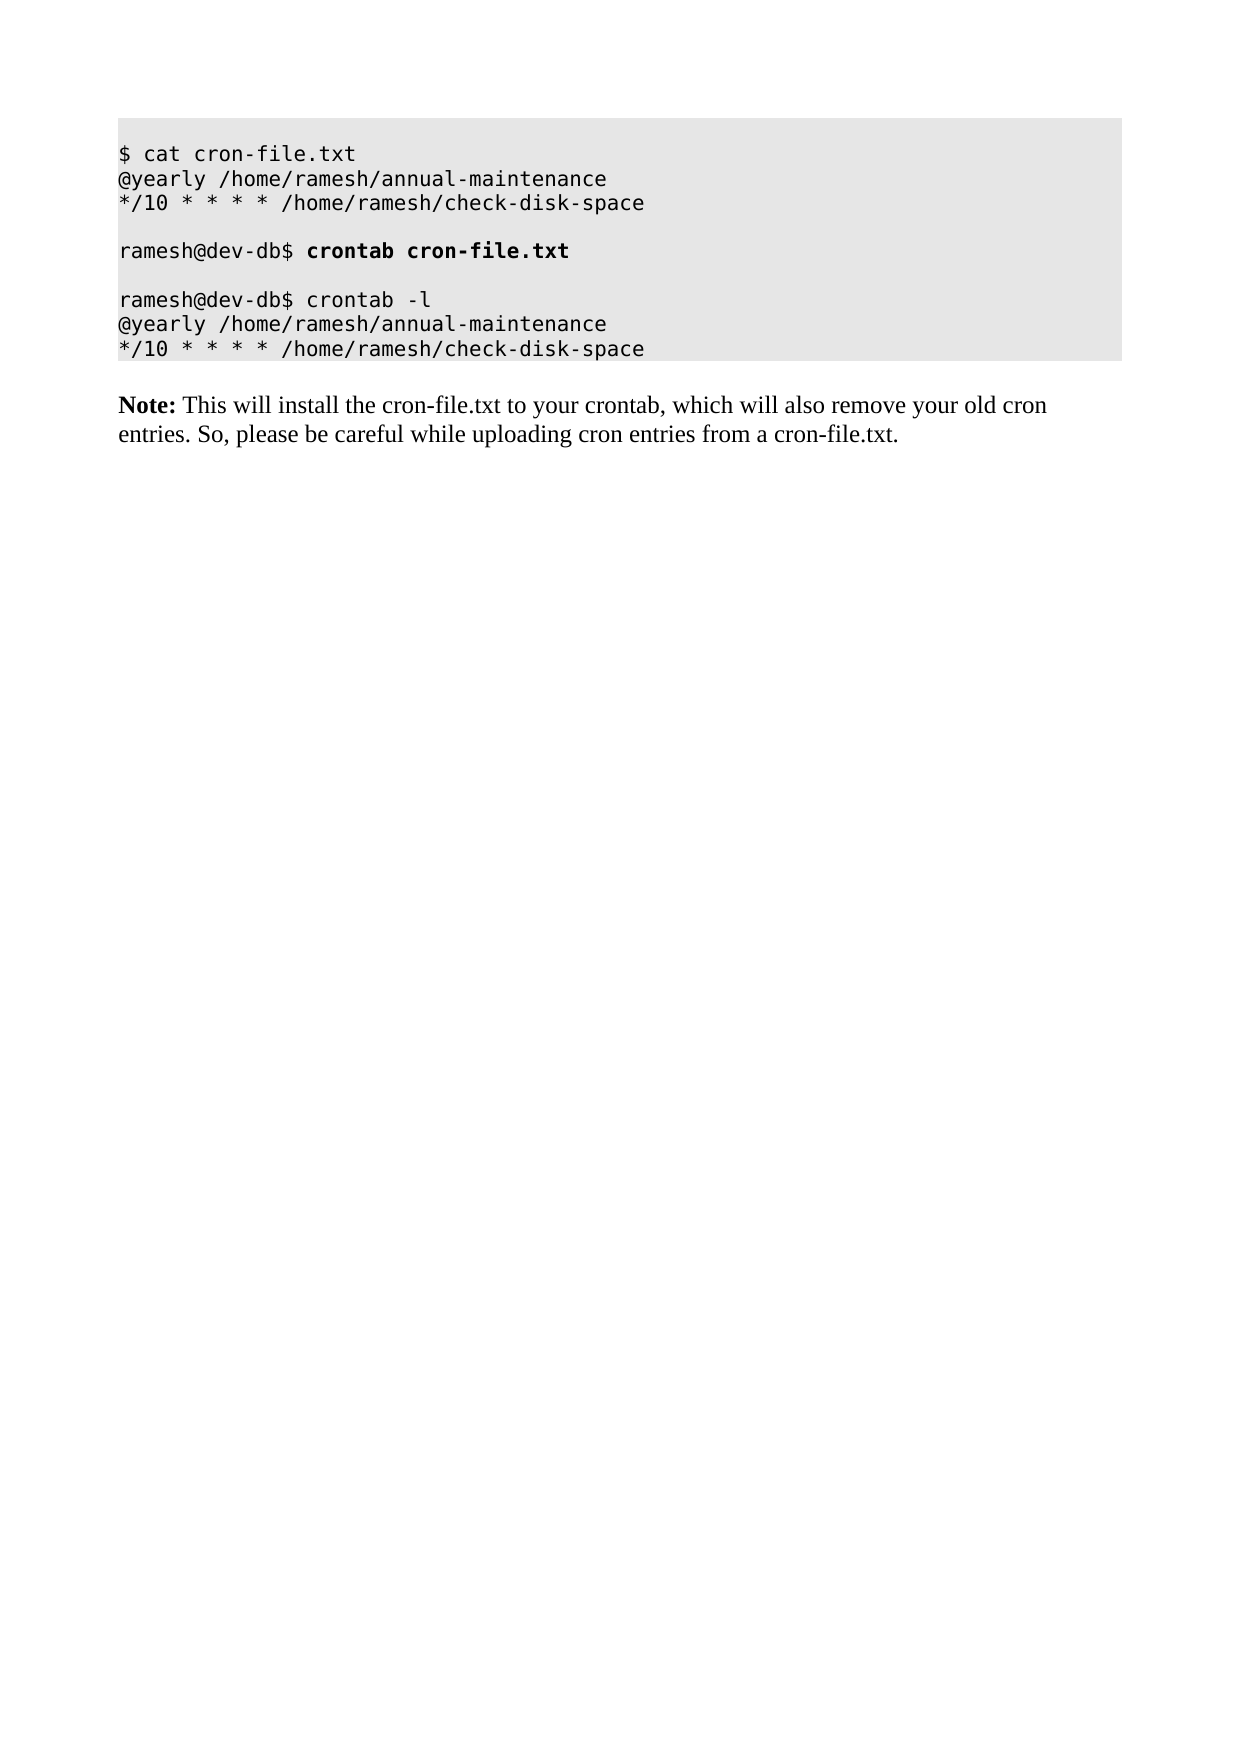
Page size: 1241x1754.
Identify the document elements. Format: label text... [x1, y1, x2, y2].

text */10 * * * * /home/ramesh/check-disk-space [118, 337, 1122, 361]
text @yearly /home/ramesh/annual-maintenance [118, 312, 1122, 337]
text */10 * * * * /home/ramesh/check-disk-space [118, 191, 1122, 215]
text @yearly /home/ramesh/annual-maintenance [118, 167, 1122, 191]
text $ cat cron-file.txt [118, 142, 1122, 167]
text Note: This will install the cron-file.txt to your crontab, which will also remove your old cron entries. So, please be careful while uploading cron entries from a cron-file.txt. [118, 390, 1122, 448]
text ramesh@dev-db$ crontab -l [118, 288, 1122, 312]
text ramesh@dev-db$ crontab cron-file.txt [118, 239, 1122, 264]
